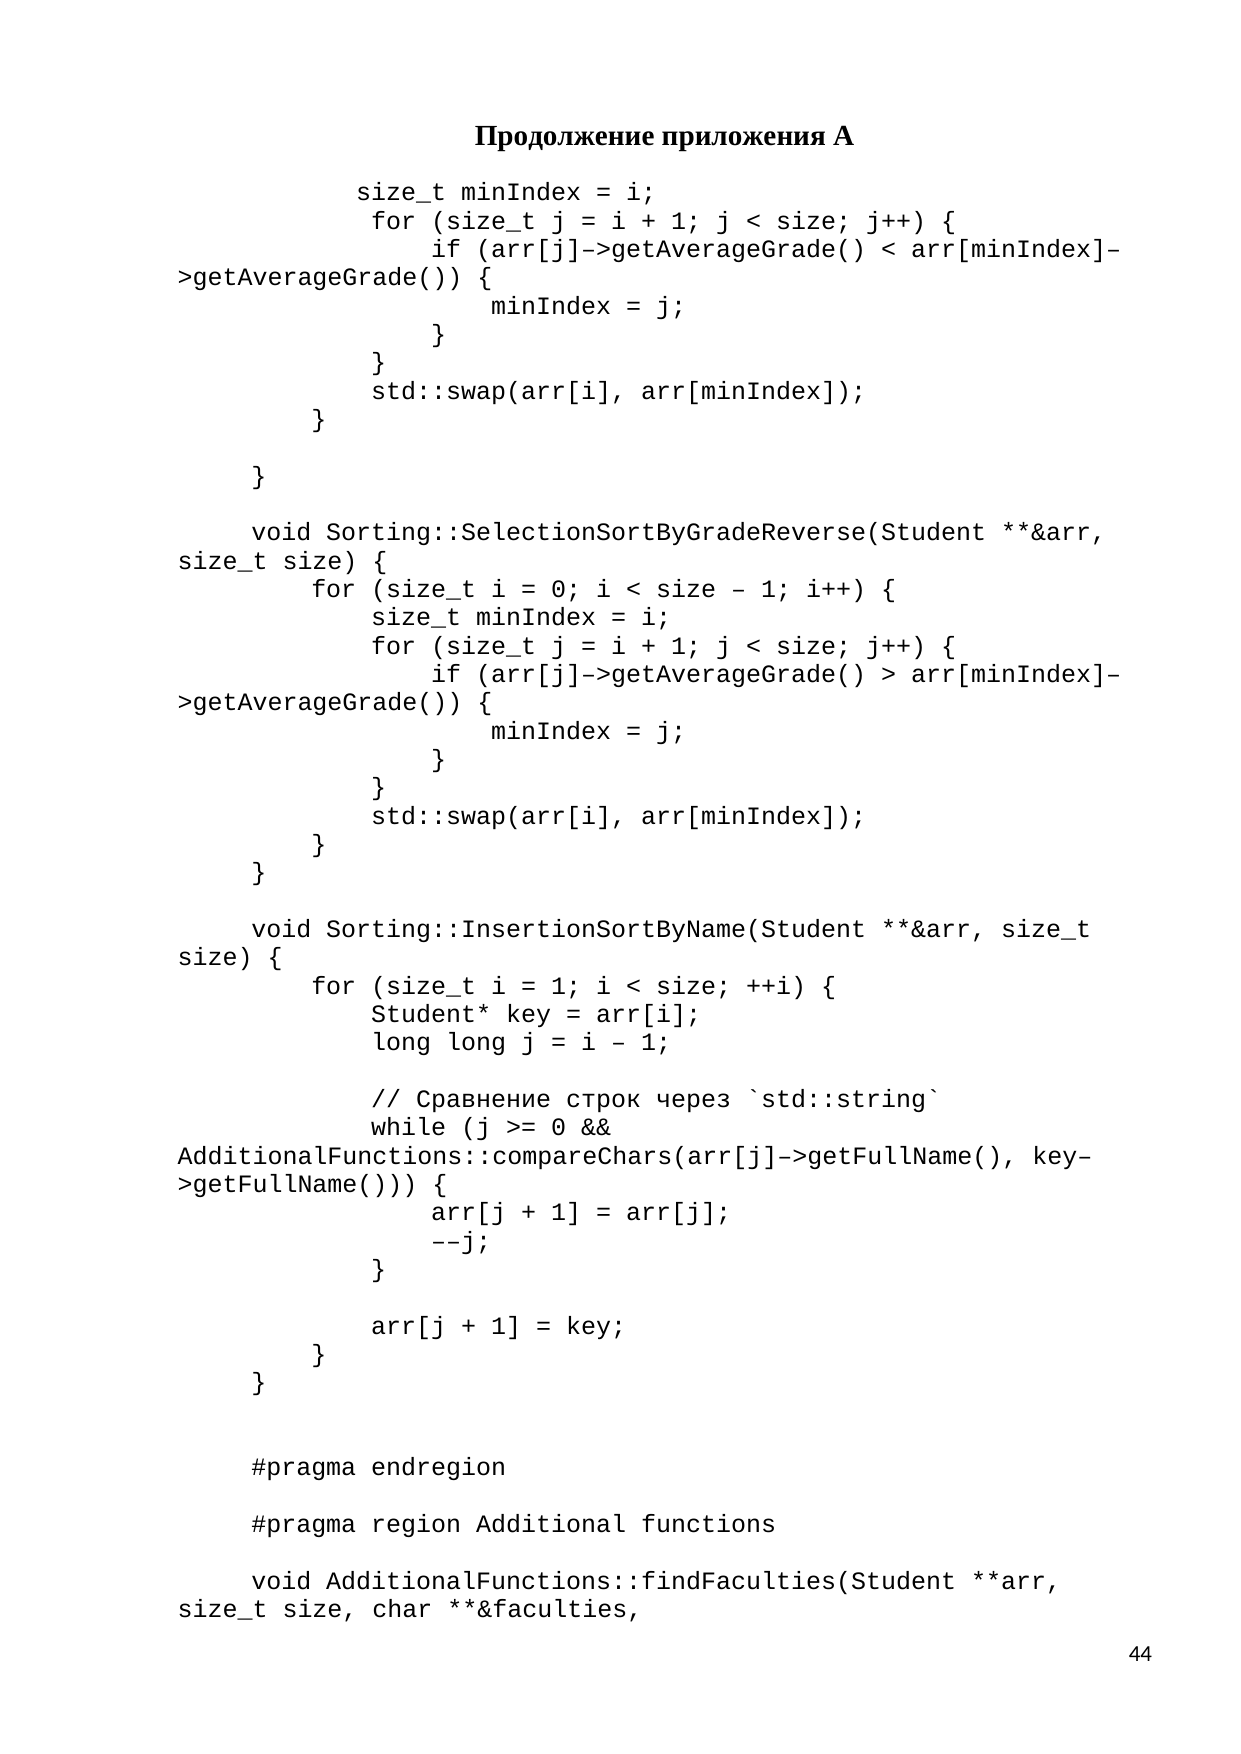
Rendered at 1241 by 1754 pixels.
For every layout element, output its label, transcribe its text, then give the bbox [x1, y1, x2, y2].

text void Sorting::SelectionSortByGradeReverse(Student **&arr, size_t size) { [177, 520, 1152, 577]
text if (arr[j]–>getAverageGrade() < arr[minIndex]–>getAverageGrade()) { [177, 237, 1152, 293]
text #pragma region Additional functions [177, 1512, 1152, 1540]
text } [177, 832, 1152, 860]
text } [177, 1370, 1152, 1398]
text } [177, 1342, 1152, 1370]
text } [177, 322, 1152, 350]
text std::swap(arr[i], arr[minIndex]); [177, 803, 1152, 832]
text Продолжение приложения А [177, 118, 1152, 152]
text void Sorting::InsertionSortByName(Student **&arr, size_t size) { [177, 917, 1152, 973]
text } [177, 1257, 1152, 1285]
text minIndex = j; [177, 293, 1152, 322]
text size_t minIndex = i; [177, 180, 1152, 208]
text } [177, 407, 1152, 435]
text while (j >= 0 && AdditionalFunctions::compareChars(arr[j]–>getFullName(), key–>getFullName())) { [177, 1115, 1152, 1200]
text void AdditionalFunctions::findFaculties(Student **arr, size_t size, char **&faculties, [177, 1568, 1152, 1625]
text for (size_t i = 0; i < size – 1; i++) { [177, 577, 1152, 605]
text long long j = i – 1; [177, 1030, 1152, 1058]
text // Сравнение строк через `std::string` [177, 1087, 1152, 1115]
text ––j; [177, 1228, 1152, 1257]
text } [177, 775, 1152, 803]
text for (size_t i = 1; i < size; ++i) { [177, 973, 1152, 1002]
text } [177, 350, 1152, 378]
text } [177, 860, 1152, 888]
text #pragma endregion [177, 1455, 1152, 1483]
text size_t minIndex = i; [177, 605, 1152, 633]
text } [177, 747, 1152, 775]
text std::swap(arr[i], arr[minIndex]); [177, 378, 1152, 407]
text Student* key = arr[i]; [177, 1002, 1152, 1030]
text arr[j + 1] = key; [177, 1313, 1152, 1342]
text minIndex = j; [177, 718, 1152, 747]
text } [177, 463, 1152, 492]
text for (size_t j = i + 1; j < size; j++) { [177, 633, 1152, 662]
text for (size_t j = i + 1; j < size; j++) { [177, 208, 1152, 237]
text arr[j + 1] = arr[j]; [177, 1200, 1152, 1228]
text if (arr[j]–>getAverageGrade() > arr[minIndex]–>getAverageGrade()) { [177, 662, 1152, 718]
